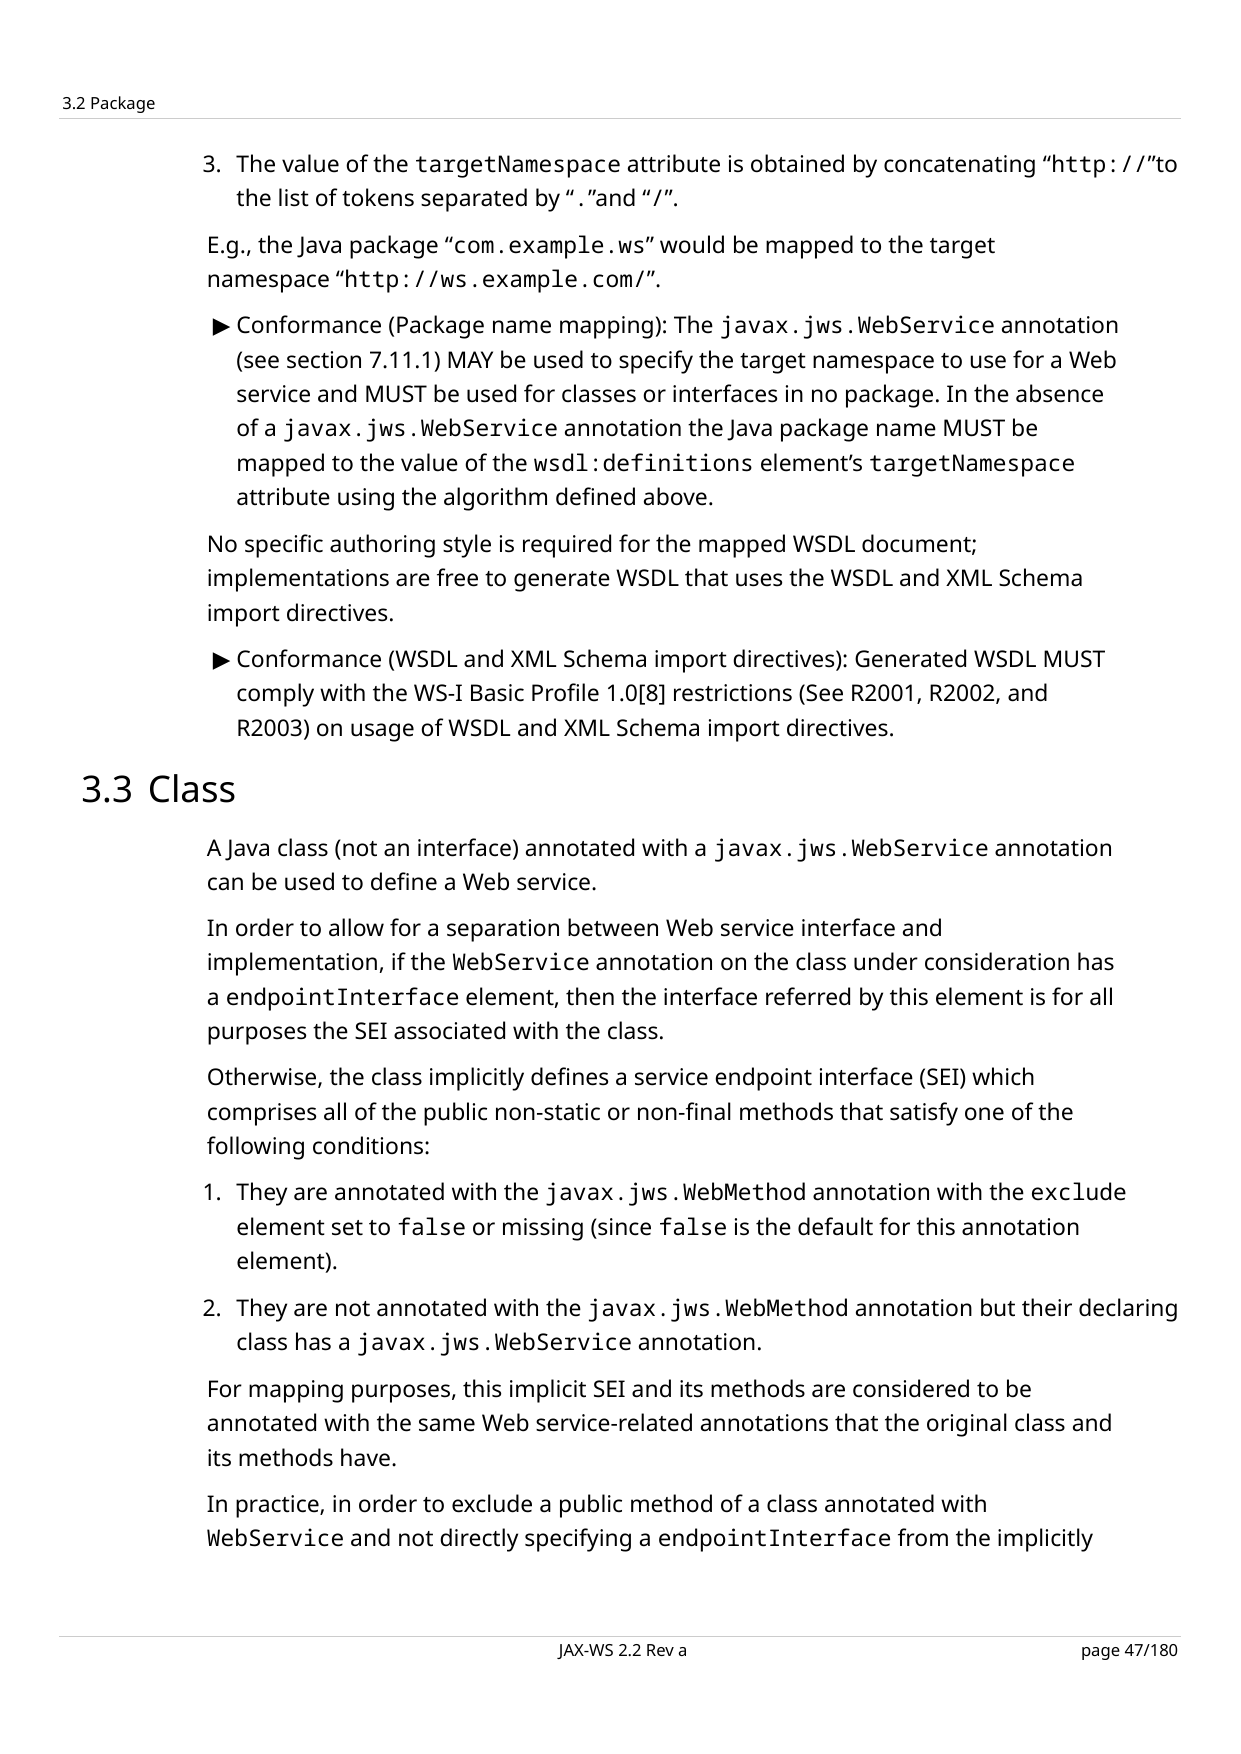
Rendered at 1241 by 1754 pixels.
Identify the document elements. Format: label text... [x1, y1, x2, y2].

text A Java class (not an interface) annotated with a javax.jws.WebService annotation can be used to define a Web service. [207, 831, 1122, 897]
subtitle Class [133, 764, 1181, 814]
list They are annotated with the javax.jws.WebMethod annotation with the exclude element set to false or missing (since false is the default for this annotation element). [221, 1176, 1181, 1276]
text Otherwise, the class implicitly defines a service endpoint interface (SEI) which comprises all of the public non-static or non-final methods that satisfy one of the following conditions: [207, 1061, 1122, 1161]
list They are not annotated with the javax.jws.WebMethod annotation but their declaring class has a javax.jws.WebService annotation. [221, 1292, 1181, 1357]
text For mapping purposes, this implicit SEI and its methods are considered to be annotated with the same Web service-related annotations that the original class and its methods have. [207, 1373, 1122, 1473]
text No specific authoring style is required for the mapped WSDL document; implementations are free to generate WSDL that uses the WSDL and XML Schema import directives. [207, 528, 1122, 628]
list Conformance (Package name mapping): The javax.jws.WebService annotation (see section 7.11.1) MAY be used to specify the target namespace to use for a Web service and MUST be used for classes or interfaces in no package. In the absence of a javax.jws.WebService annotation the Java package name MUST be mapped to the value of the wsdl:definitions element’s targetNamespace attribute using the algorithm defined above. [221, 309, 1122, 512]
text E.g., the Java package “com.example.ws” would be mapped to the target namespace “http://ws.example.com/”. [207, 229, 1122, 294]
text In practice, in order to exclude a public method of a class annotated with WebService and not directly specifying a endpointInterface from the implicitly [207, 1488, 1122, 1553]
list The value of the targetNamespace attribute is obtained by concatenating “http://”to the list of tokens separated by “.”and “/”. [221, 147, 1181, 213]
text In order to allow for a separation between Web service interface and implementation, if the WebService annotation on the class under consideration has a endpointInterface element, then the interface referred by this element is for all purposes the SEI associated with the class. [207, 912, 1122, 1046]
list Conformance (WSDL and XML Schema import directives): Generated WSDL MUST comply with the WS-I Basic Profile 1.0[8] restrictions (See R2001, R2002, and R2003) on usage of WSDL and XML Schema import directives. [221, 643, 1122, 743]
